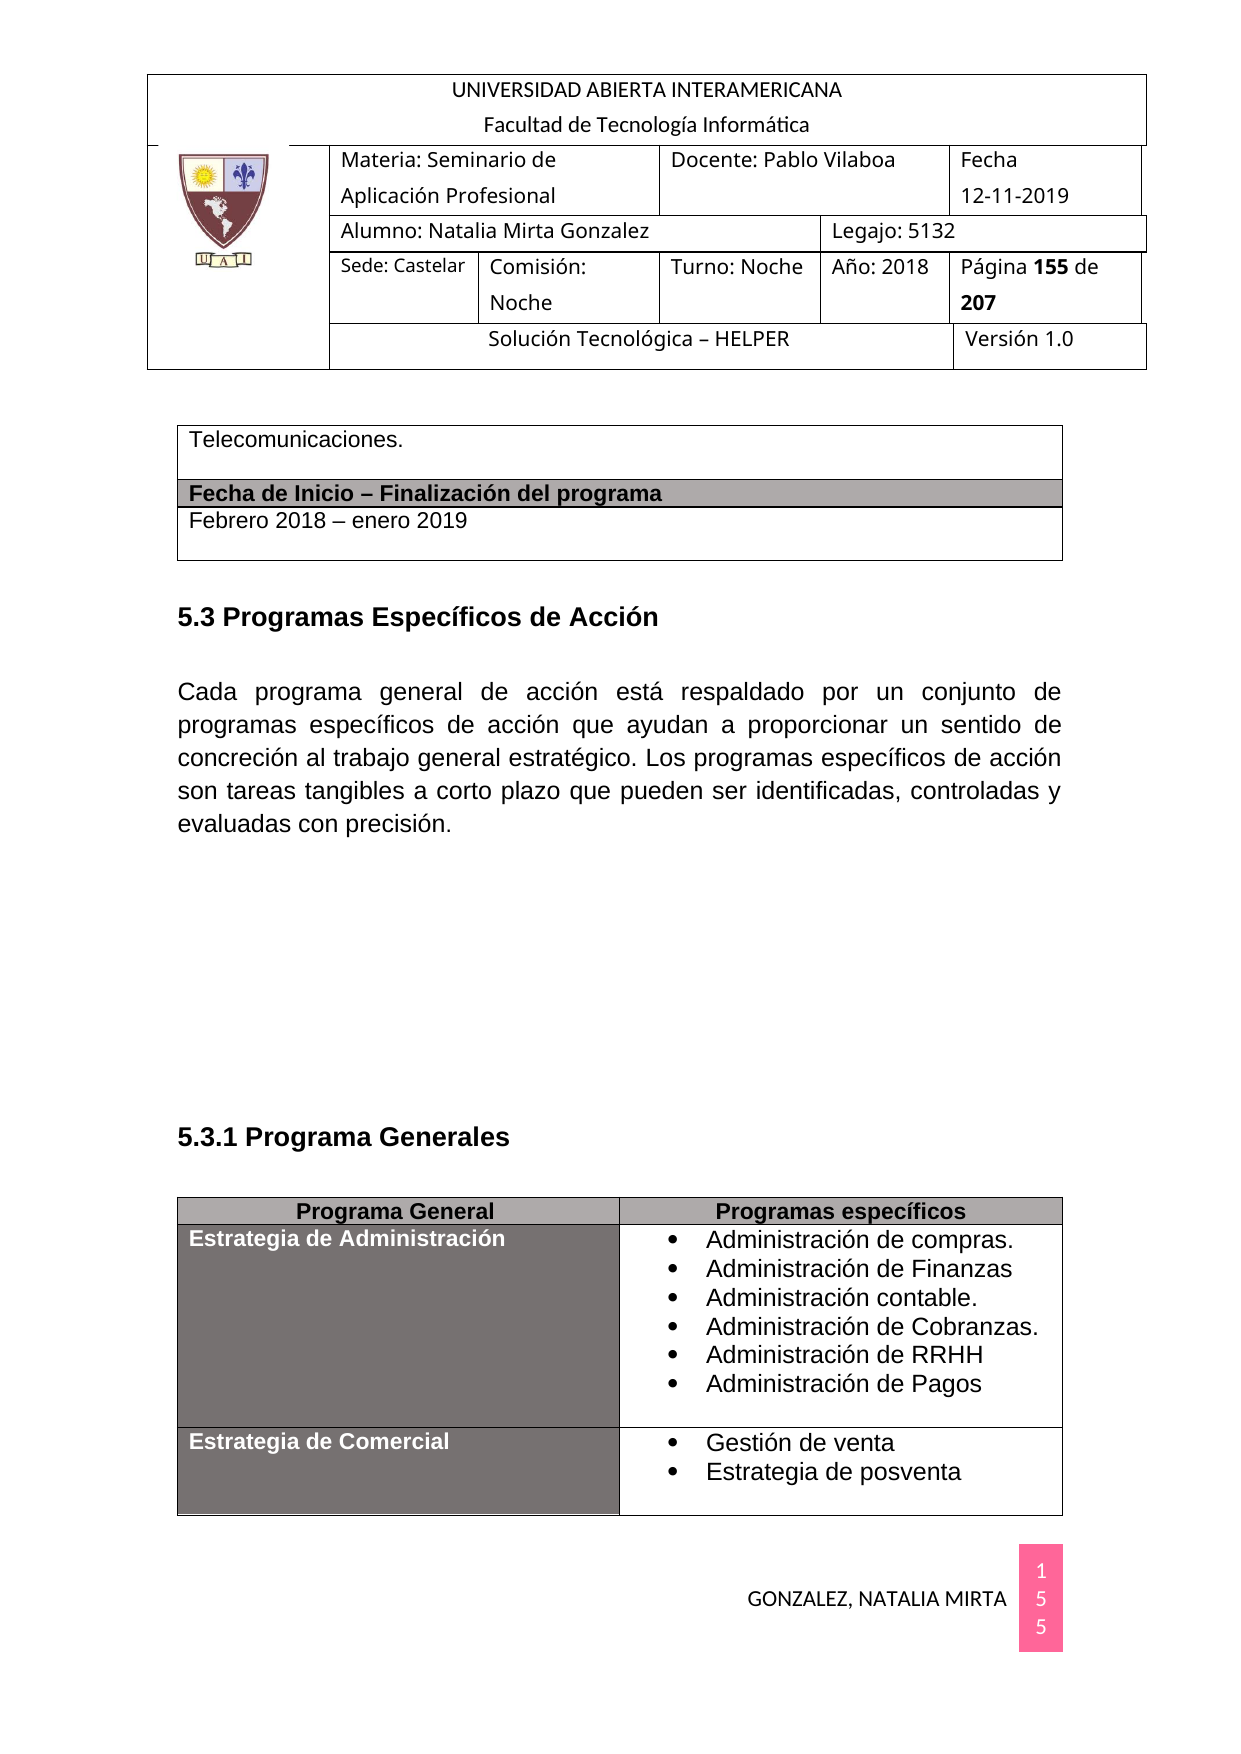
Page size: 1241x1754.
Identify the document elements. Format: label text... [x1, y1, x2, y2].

table_header Programa General [178, 1198, 619, 1224]
subtitle 5.3 Programas Específicos de Acción [177, 601, 1063, 632]
table_cell Telecomunicaciones. [178, 426, 1062, 479]
table_header Programas específicos [620, 1198, 1062, 1224]
table_cell Administración de compras. Administración de Finanzas Administración contable. Administración de Cobranzas. Administración de RRHH Administración de Pagos [620, 1225, 1062, 1427]
text Cada programa general de acción está respaldado por un conjunto de programas específicos de acción que ayudan a proporcionar un sentido de concreción al trabajo general estratégico. Los programas específicos de acción son tareas tangibles a corto plazo que pueden ser identificadas, controladas y evaluadas con precisión. [177, 677, 1063, 837]
table_cell Fecha de Inicio – Finalización del programa [178, 480, 1062, 506]
table_cell Estrategia de Administración [178, 1225, 619, 1427]
subtitle 5.3.1 Programa Generales [177, 1121, 1063, 1152]
table_cell Estrategia de Comercial [178, 1428, 619, 1514]
table_cell Febrero 2018 – enero 2019 [178, 508, 1062, 560]
table_cell Gestión de venta Estrategia de posventa [620, 1428, 1062, 1514]
